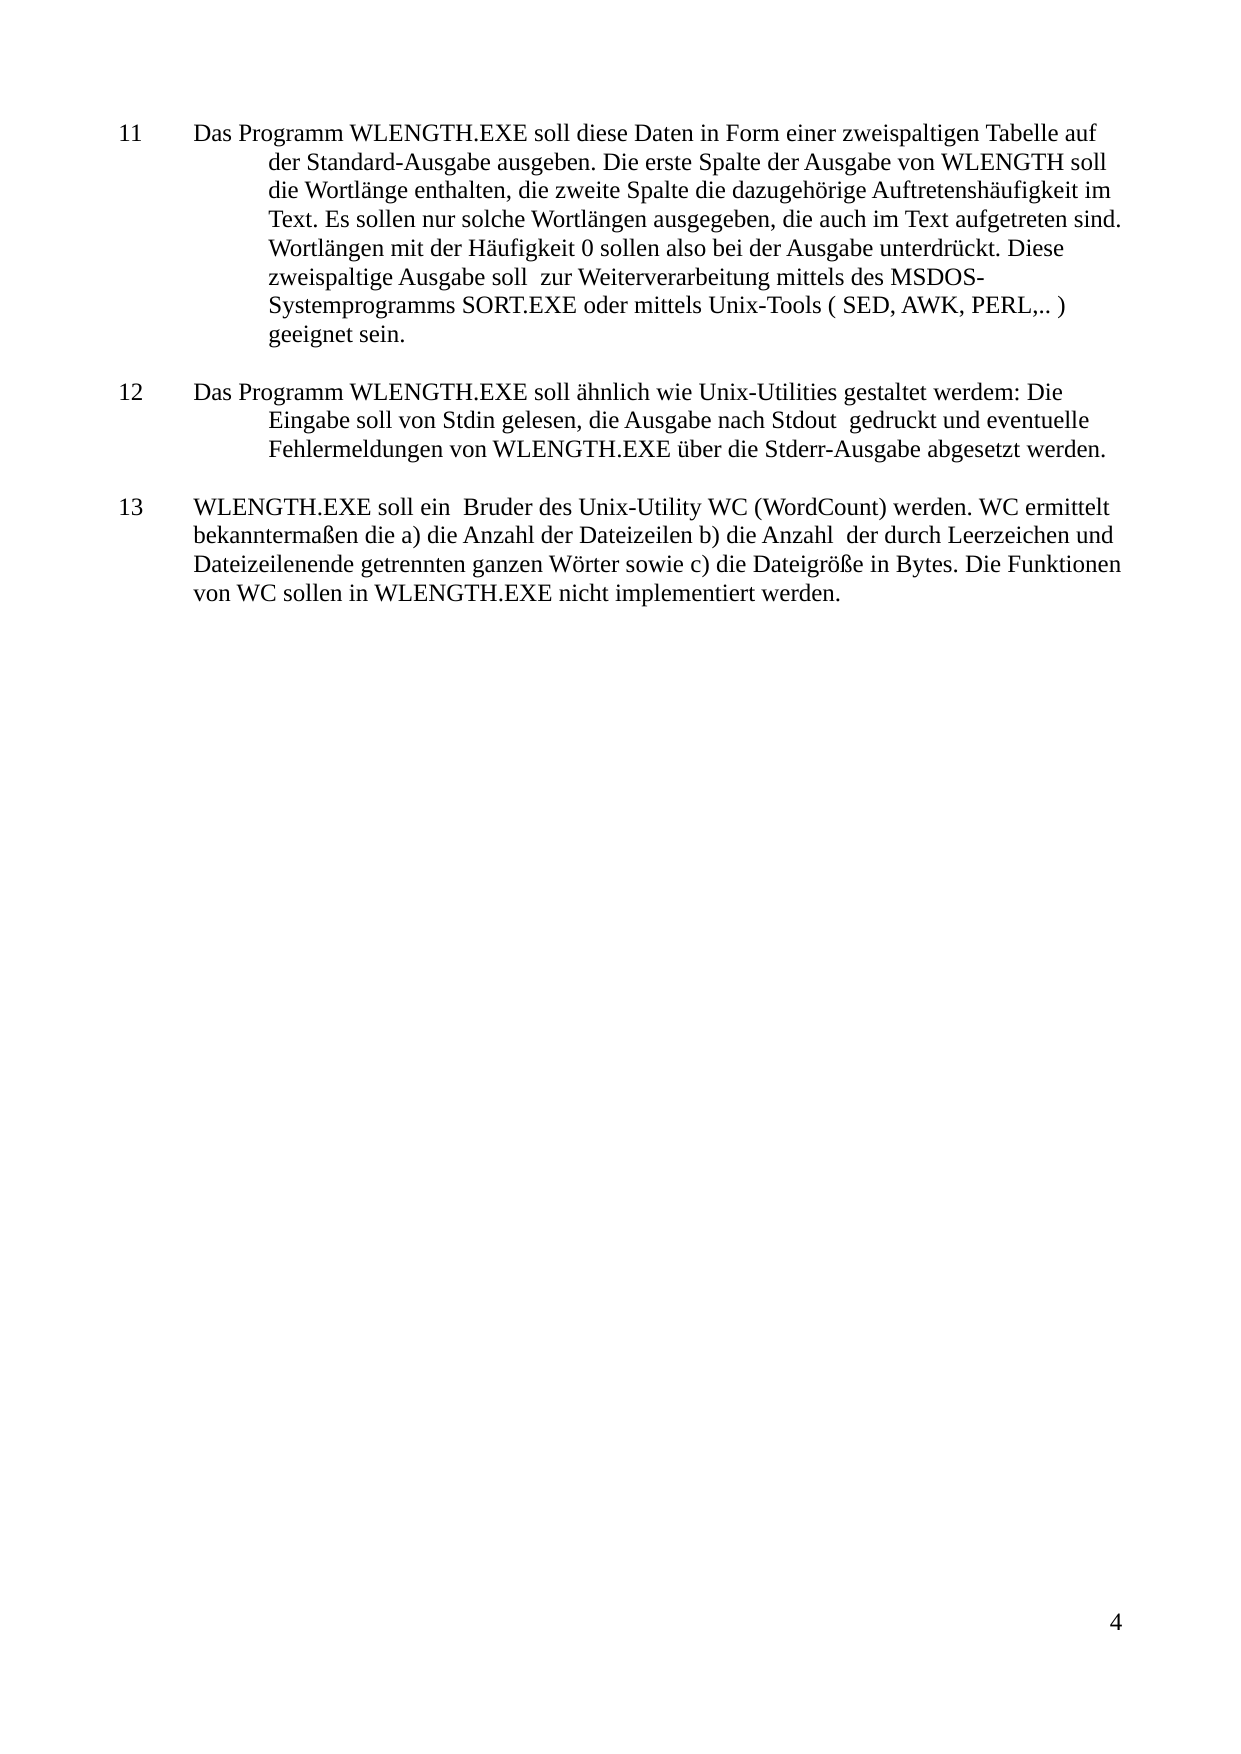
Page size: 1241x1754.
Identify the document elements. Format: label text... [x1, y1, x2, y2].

list WLENGTH.EXE soll ein Bruder des Unix-Utility WC (WordCount) werden. WC ermittelt bekanntermaßen die a) die Anzahl der Dateizeilen b) die Anzahl der durch Leerzeichen und Dateizeilenende getrennten ganzen Wörter sowie c) die Dateigröße in Bytes. Die Funktionen von WC sollen in WLENGTH.EXE nicht implementiert werden. [118, 492, 1122, 607]
list Das Programm WLENGTH.EXE soll ähnlich wie Unix-Utilities gestaltet werdem: Die Eingabe soll von Stdin gelesen, die Ausgabe nach Stdout gedruckt und eventuelle Fehlermeldungen von WLENGTH.EXE über die Stderr-Ausgabe abgesetzt werden. [118, 377, 1122, 463]
list Das Programm WLENGTH.EXE soll diese Daten in Form einer zweispaltigen Tabelle auf der Standard-Ausgabe ausgeben. Die erste Spalte der Ausgabe von WLENGTH soll die Wortlänge enthalten, die zweite Spalte die dazugehörige Auftretenshäufigkeit im Text. Es sollen nur solche Wortlängen ausgegeben, die auch im Text aufgetreten sind. Wortlängen mit der Häufigkeit 0 sollen also bei der Ausgabe unterdrückt. Diese zweispaltige Ausgabe soll zur Weiterverarbeitung mittels des MSDOS-Systemprogramms SORT.EXE oder mittels Unix-Tools ( SED, AWK, PERL,.. ) geeignet sein. [118, 118, 1122, 348]
